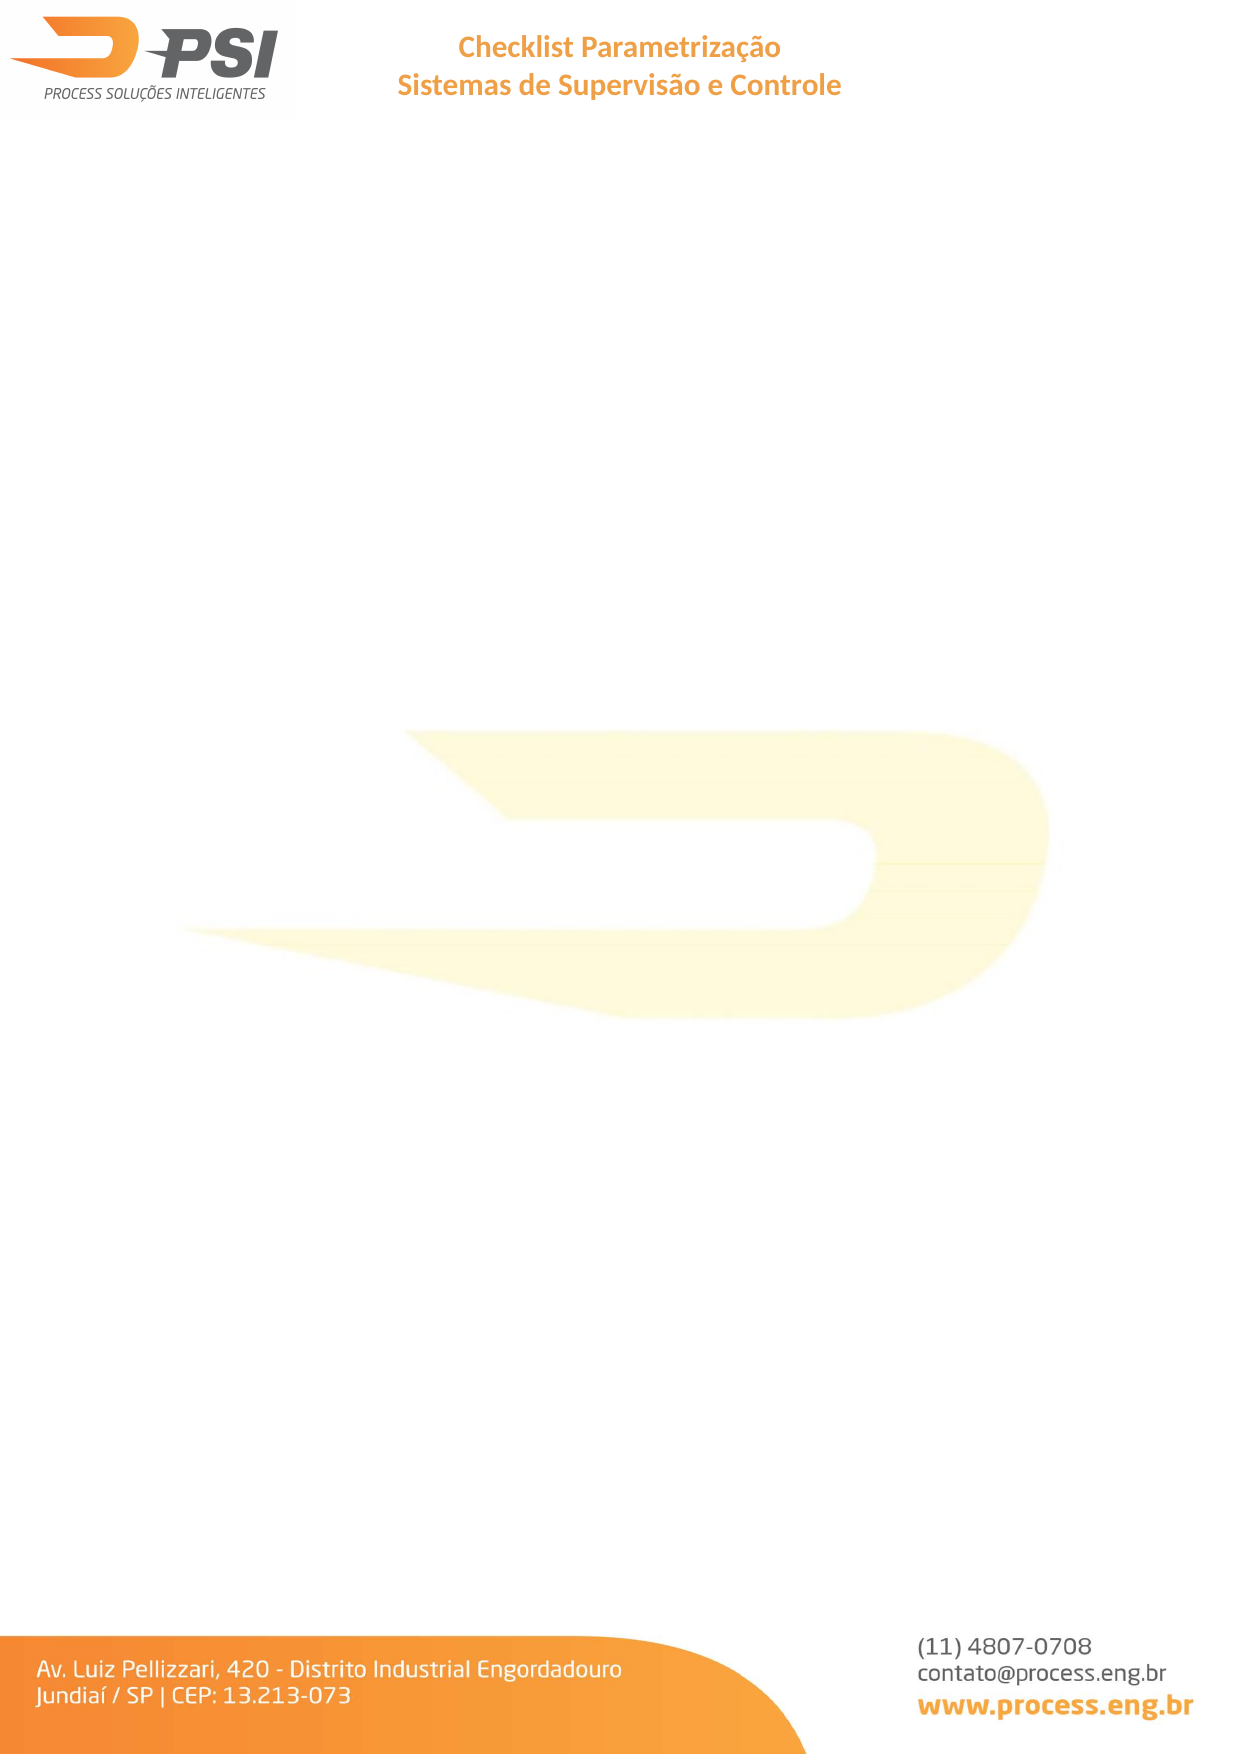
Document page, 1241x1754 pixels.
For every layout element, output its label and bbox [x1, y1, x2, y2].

picture [0, 0, 296, 119]
picture [0, 1635, 1241, 1754]
picture [177, 729, 1064, 1025]
